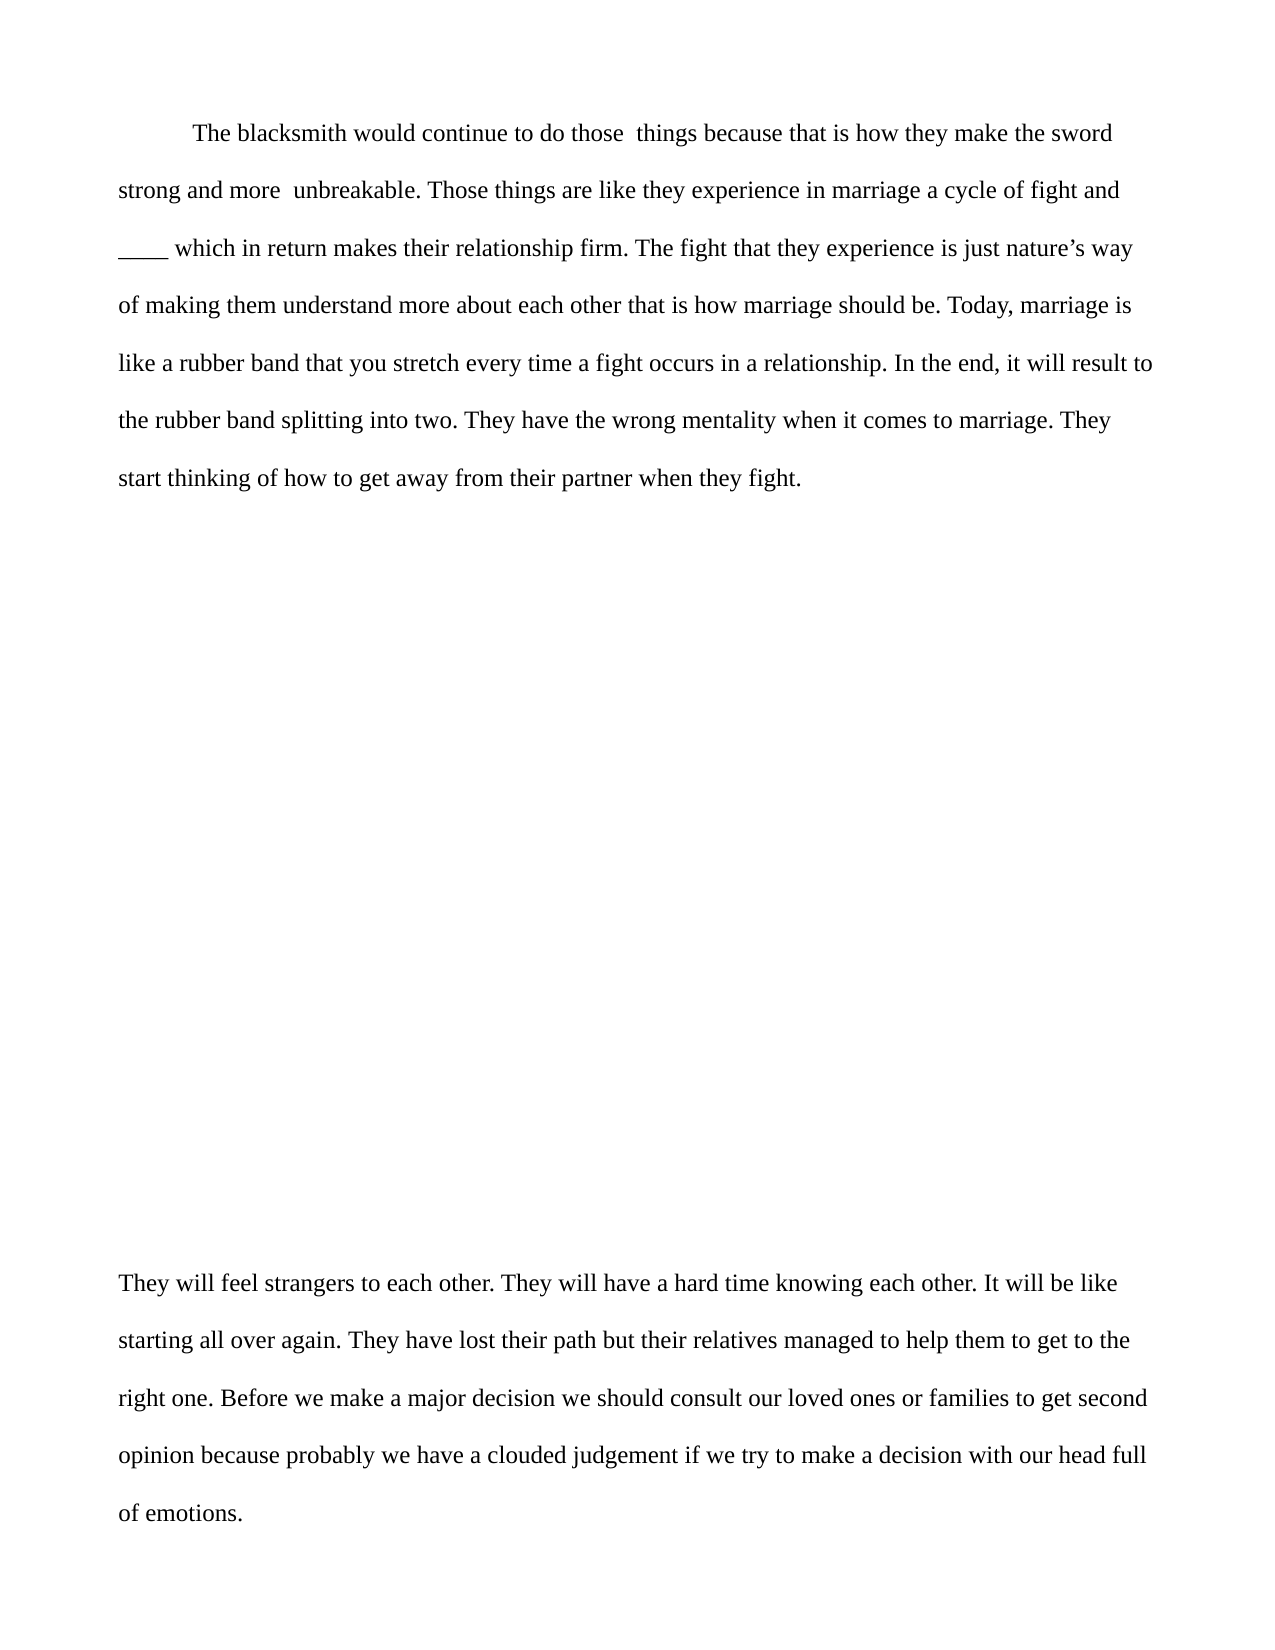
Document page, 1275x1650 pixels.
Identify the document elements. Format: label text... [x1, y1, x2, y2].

text They will feel strangers to each other. They will have a hard time knowing each other. It will be like starting all over again. They have lost their path but their relatives managed to help them to get to the right one. Before we make a major decision we should consult our loved ones or families to get second opinion because probably we have a clouded judgement if we try to make a decision with our head full of emotions. [118, 1268, 1157, 1527]
text The blacksmith would continue to do those things because that is how they make the sword strong and more unbreakable. Those things are like they experience in marriage a cycle of fight and ____ which in return makes their relationship firm. The fight that they experience is just nature’s way of making them understand more about each other that is how marriage should be. Today, marriage is like a rubber band that you stretch every time a fight occurs in a relationship. In the end, it will result to the rubber band splitting into two. They have the wrong mentality when it comes to marriage. They start thinking of how to get away from their partner when they fight. [118, 118, 1157, 492]
